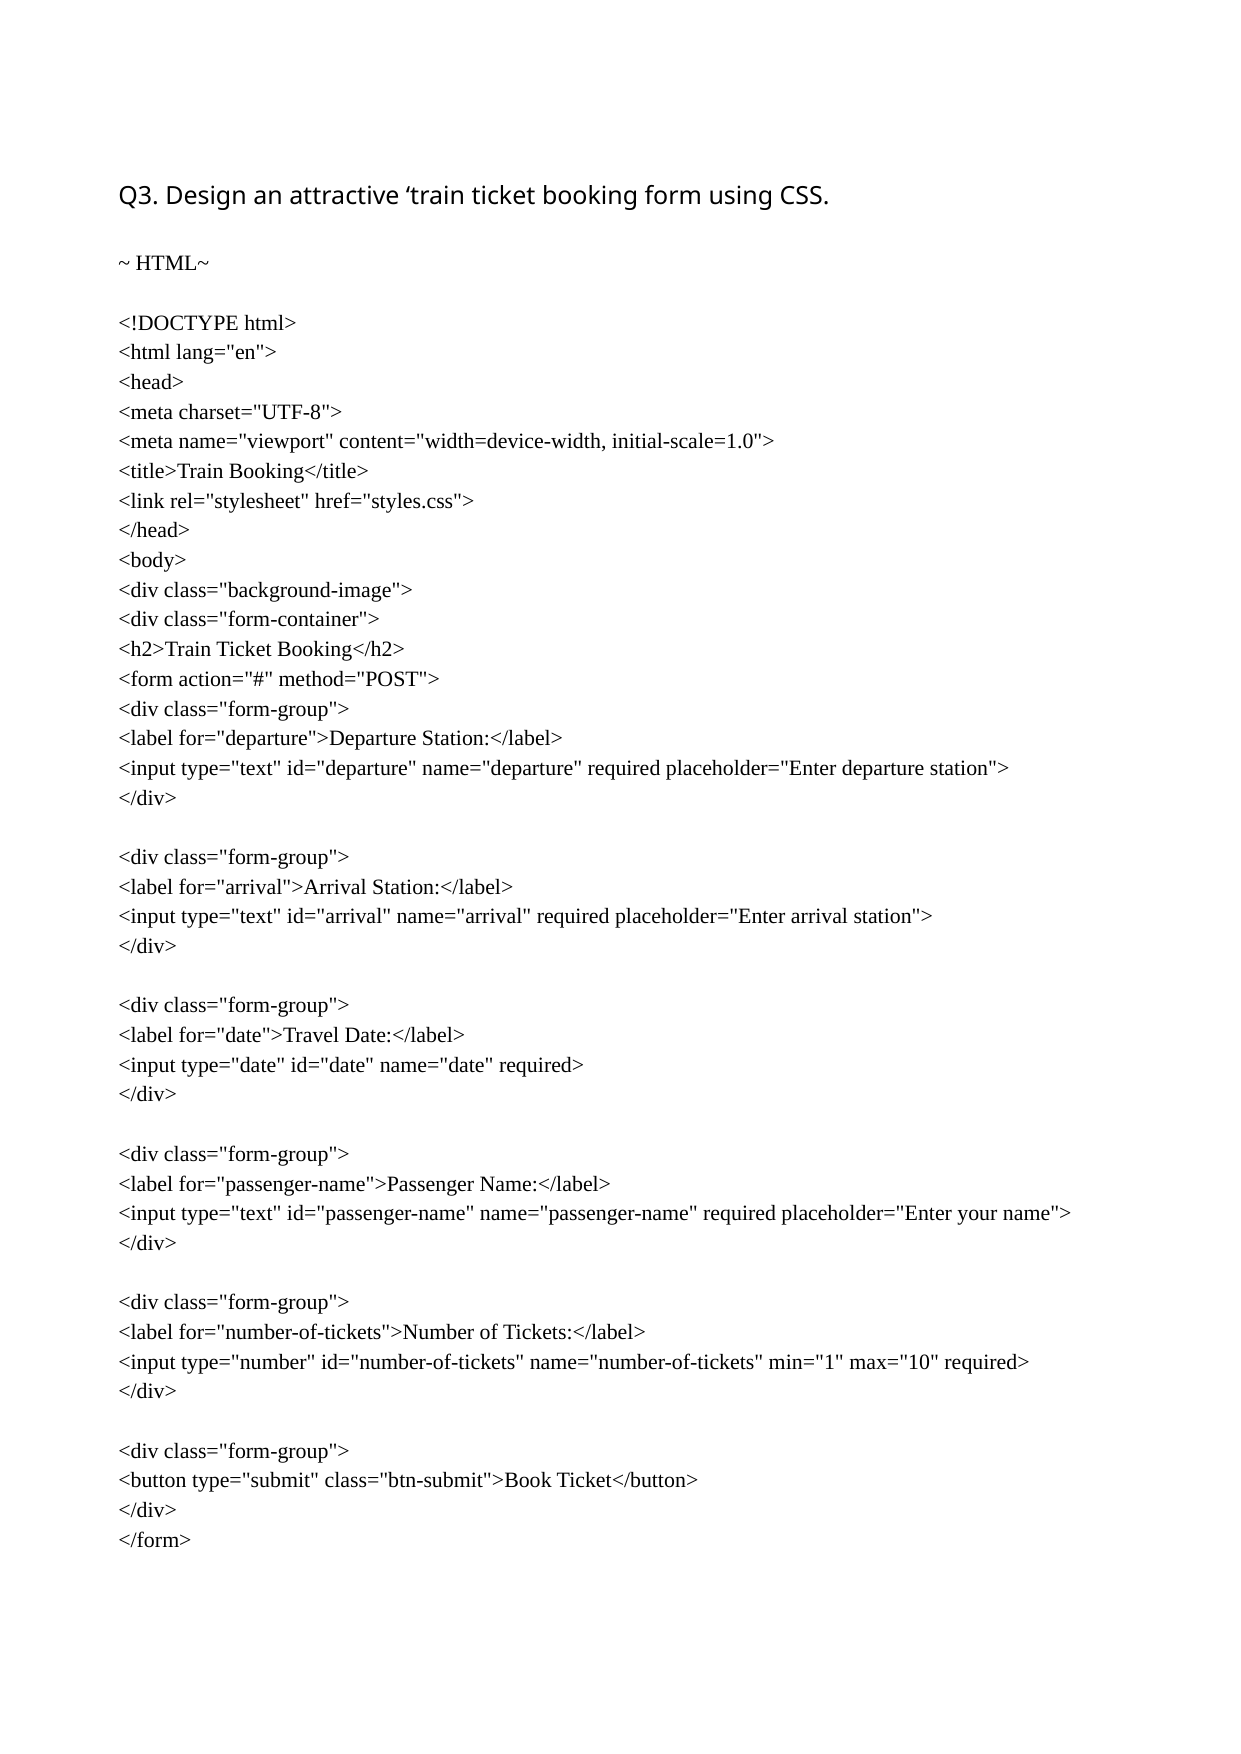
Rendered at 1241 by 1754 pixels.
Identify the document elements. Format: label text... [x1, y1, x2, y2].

text <title>Train Booking</title> [118, 453, 1122, 483]
text <html lang="en"> [118, 335, 1122, 364]
text <label for="passenger-name">Passenger Name:</label> [118, 1166, 1122, 1196]
text </div> [118, 1225, 1122, 1255]
text <label for="date">Travel Date:</label> [118, 1018, 1122, 1047]
text <div class="form-group"> [118, 1136, 1122, 1166]
text <link rel="stylesheet" href="styles.css"> [118, 483, 1122, 513]
text <div class="background-image"> [118, 572, 1122, 602]
text <meta charset="UTF-8"> [118, 394, 1122, 424]
text </div> [118, 928, 1122, 958]
text <input type="text" id="departure" name="departure" required placeholder="Enter departure station"> [118, 750, 1122, 780]
text <div class="form-container"> [118, 602, 1122, 632]
text <input type="text" id="passenger-name" name="passenger-name" required placeholder="Enter your name"> [118, 1196, 1122, 1225]
text <div class="form-group"> [118, 1433, 1122, 1463]
text <input type="number" id="number-of-tickets" name="number-of-tickets" min="1" max="10" required> [118, 1344, 1122, 1374]
text Q3. Design an attractive ‘train ticket booking form using CSS. [118, 178, 1122, 212]
text <h2>Train Ticket Booking</h2> [118, 632, 1122, 661]
text </div> [118, 1493, 1122, 1522]
text <div class="form-group"> [118, 691, 1122, 721]
text </head> [118, 513, 1122, 543]
text <form action="#" method="POST"> [118, 661, 1122, 691]
text <div class="form-group"> [118, 988, 1122, 1018]
text <meta name="viewport" content="width=device-width, initial-scale=1.0"> [118, 424, 1122, 453]
text ~ HTML~ [118, 246, 1122, 275]
text <input type="text" id="arrival" name="arrival" required placeholder="Enter arrival station"> [118, 899, 1122, 928]
text </div> [118, 1077, 1122, 1107]
text <label for="number-of-tickets">Number of Tickets:</label> [118, 1314, 1122, 1344]
text <div class="form-group"> [118, 839, 1122, 869]
text <label for="departure">Departure Station:</label> [118, 721, 1122, 750]
text <label for="arrival">Arrival Station:</label> [118, 869, 1122, 899]
text </div> [118, 780, 1122, 810]
text </div> [118, 1374, 1122, 1403]
text <input type="date" id="date" name="date" required> [118, 1047, 1122, 1077]
text <button type="submit" class="btn-submit">Book Ticket</button> [118, 1463, 1122, 1493]
text <head> [118, 364, 1122, 394]
text <div class="form-group"> [118, 1285, 1122, 1314]
text <!DOCTYPE html> [118, 305, 1122, 335]
text </form> [118, 1522, 1122, 1552]
text <body> [118, 543, 1122, 572]
